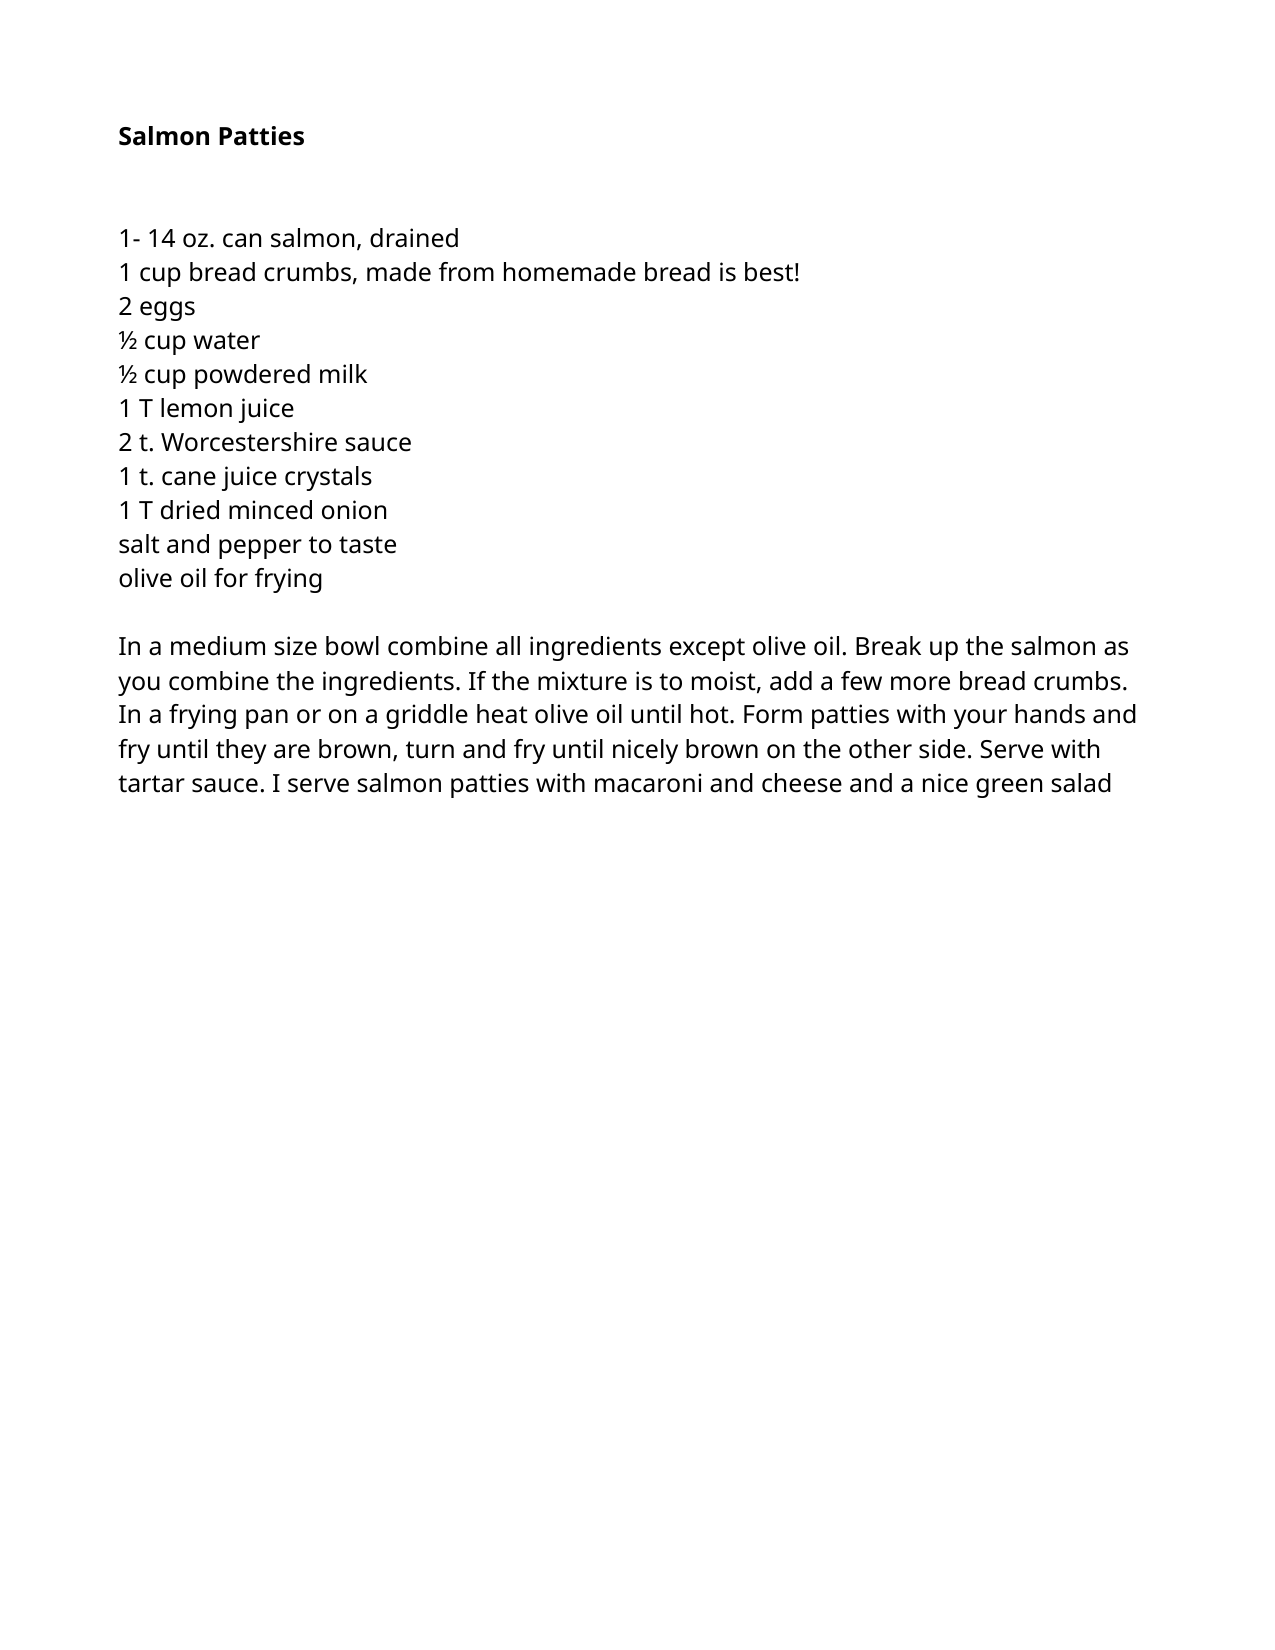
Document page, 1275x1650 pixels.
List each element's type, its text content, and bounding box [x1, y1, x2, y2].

text Salmon Patties 1- 14 oz. can salmon, drained 1 cup bread crumbs, made from homemade bread is best! 2 eggs ½ cup water ½ cup powdered milk 1 T lemon juice 2 t. Worcestershire sauce 1 t. cane juice crystals 1 T dried minced onion salt and pepper to taste olive oil for frying In a medium size bowl combine all ingredients except olive oil. Break up the salmon as you combine the ingredients. If the mixture is to moist, add a few more bread crumbs. In a frying pan or on a griddle heat olive oil until hot. Form patties with your hands and fry until they are brown, turn and fry until nicely brown on the other side. Serve with tartar sauce. I serve salmon patties with macaroni and cheese and a nice green salad [118, 118, 1157, 799]
